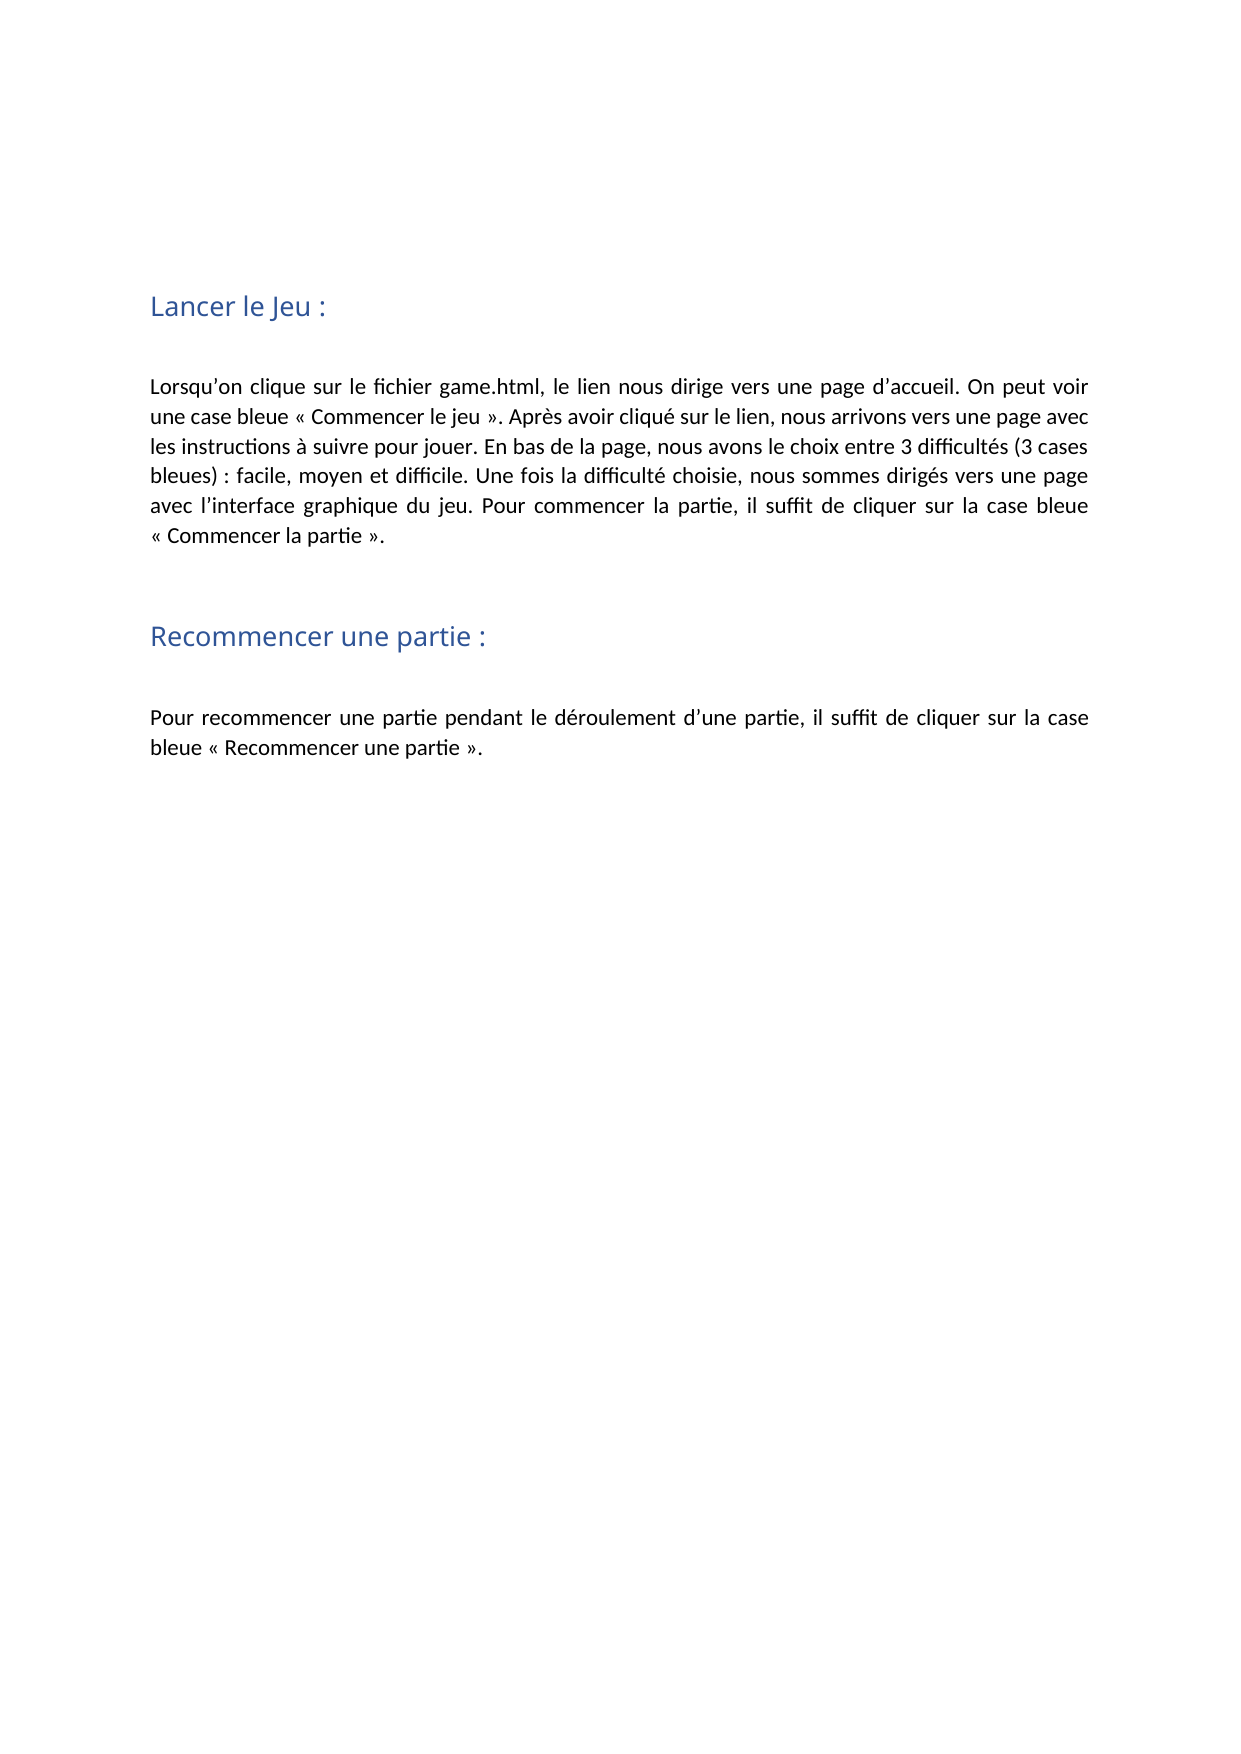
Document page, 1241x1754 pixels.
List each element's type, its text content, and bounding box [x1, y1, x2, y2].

text Lorsqu’on clique sur le fichier game.html, le lien nous dirige vers une page d’accueil. On peut voir une case bleue « Commencer le jeu ». Après avoir cliqué sur le lien, nous arrivons vers une page avec les instructions à suivre pour jouer. En bas de la page, nous avons le choix entre 3 difficultés (3 cases bleues) : facile, moyen et difficile. Une fois la difficulté choisie, nous sommes dirigés vers une page avec l’interface graphique du jeu. Pour commencer la partie, il suffit de cliquer sur la case bleue « Commencer la partie ». [150, 372, 1090, 549]
subtitle Recommencer une partie : [150, 618, 1090, 654]
text Pour recommencer une partie pendant le déroulement d’une partie, il suffit de cliquer sur la case bleue « Recommencer une partie ». [150, 703, 1090, 761]
subtitle Lancer le Jeu : [150, 287, 1090, 324]
